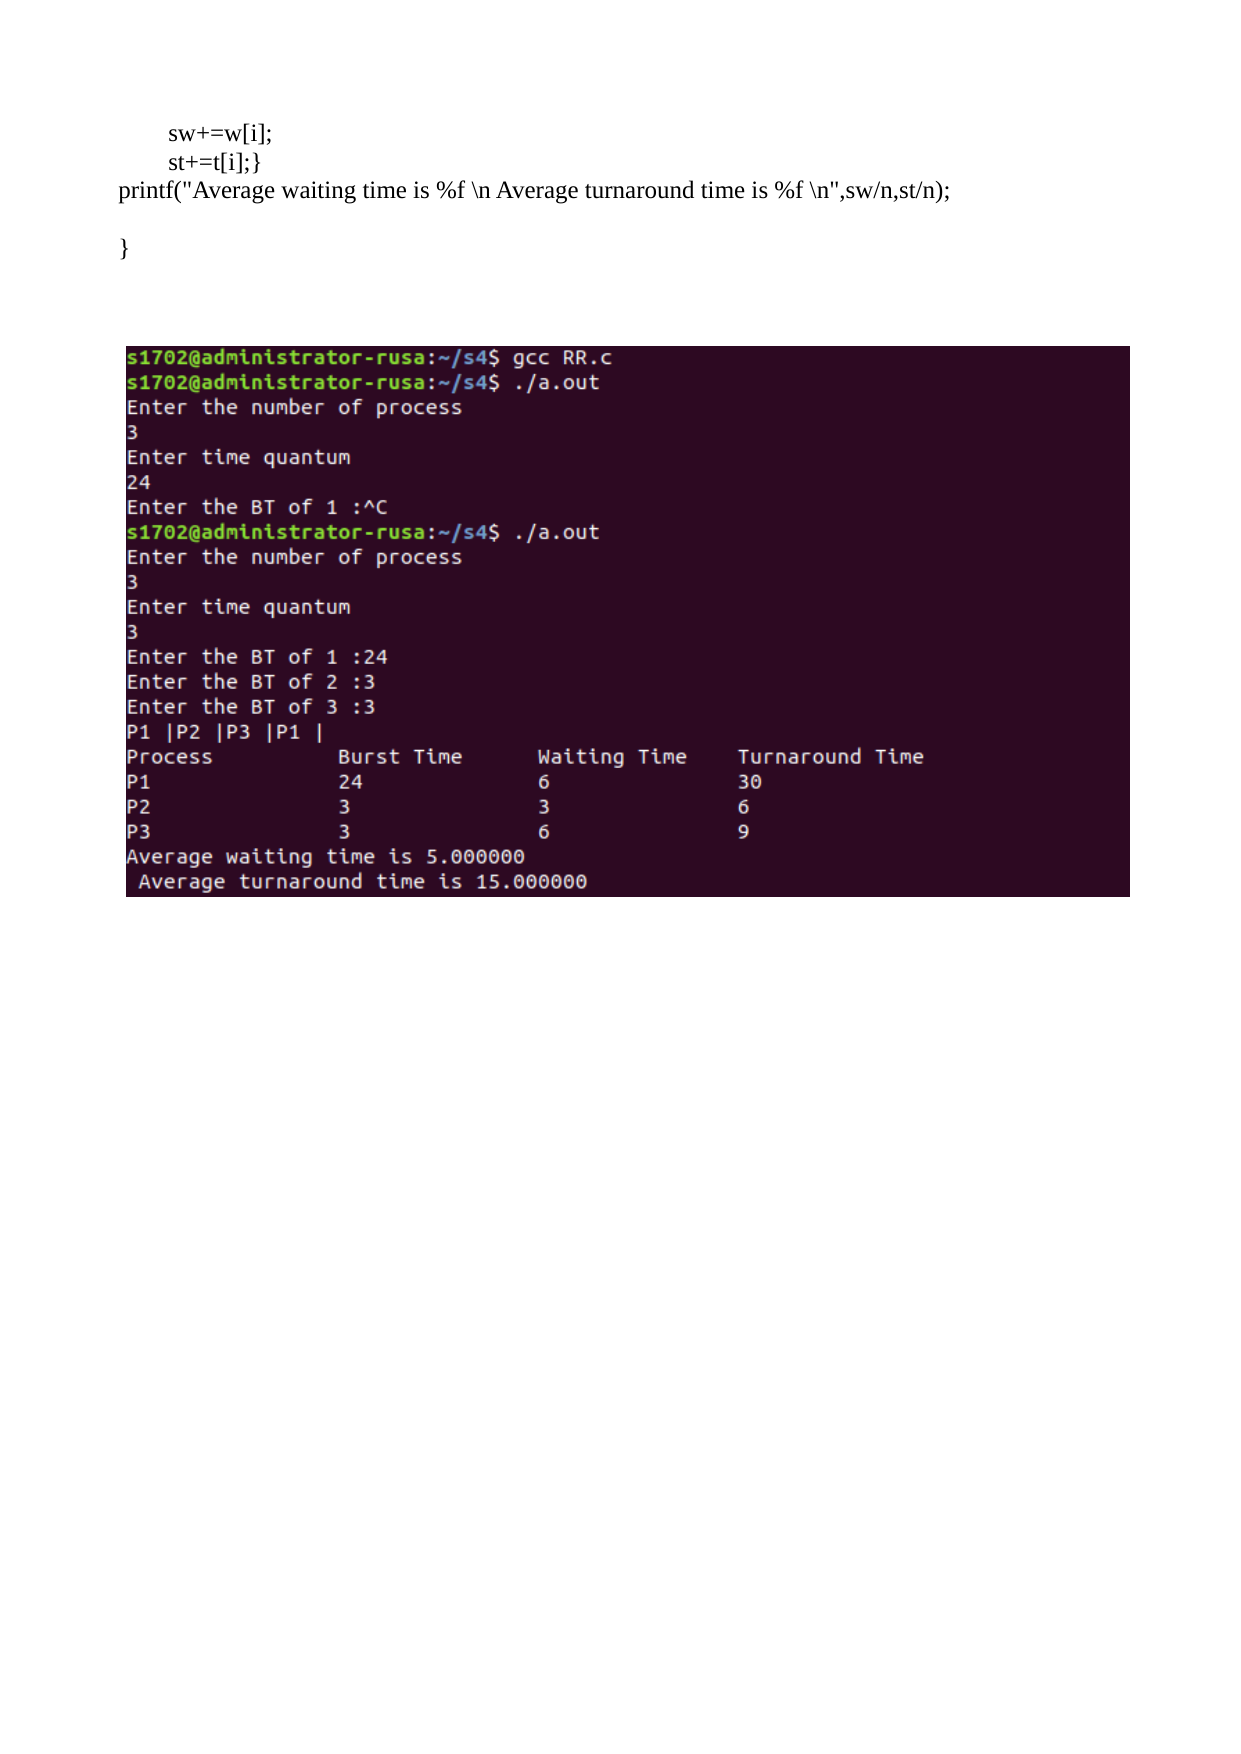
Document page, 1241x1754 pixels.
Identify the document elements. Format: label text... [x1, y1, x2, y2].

picture [126, 346, 1130, 897]
text st+=t[i];} [118, 147, 1122, 176]
text sw+=w[i]; [118, 118, 1122, 147]
text printf("Average waiting time is %f \n Average turnaround time is %f \n",sw/n,st/n); [118, 176, 1122, 204]
text } [118, 233, 1122, 262]
